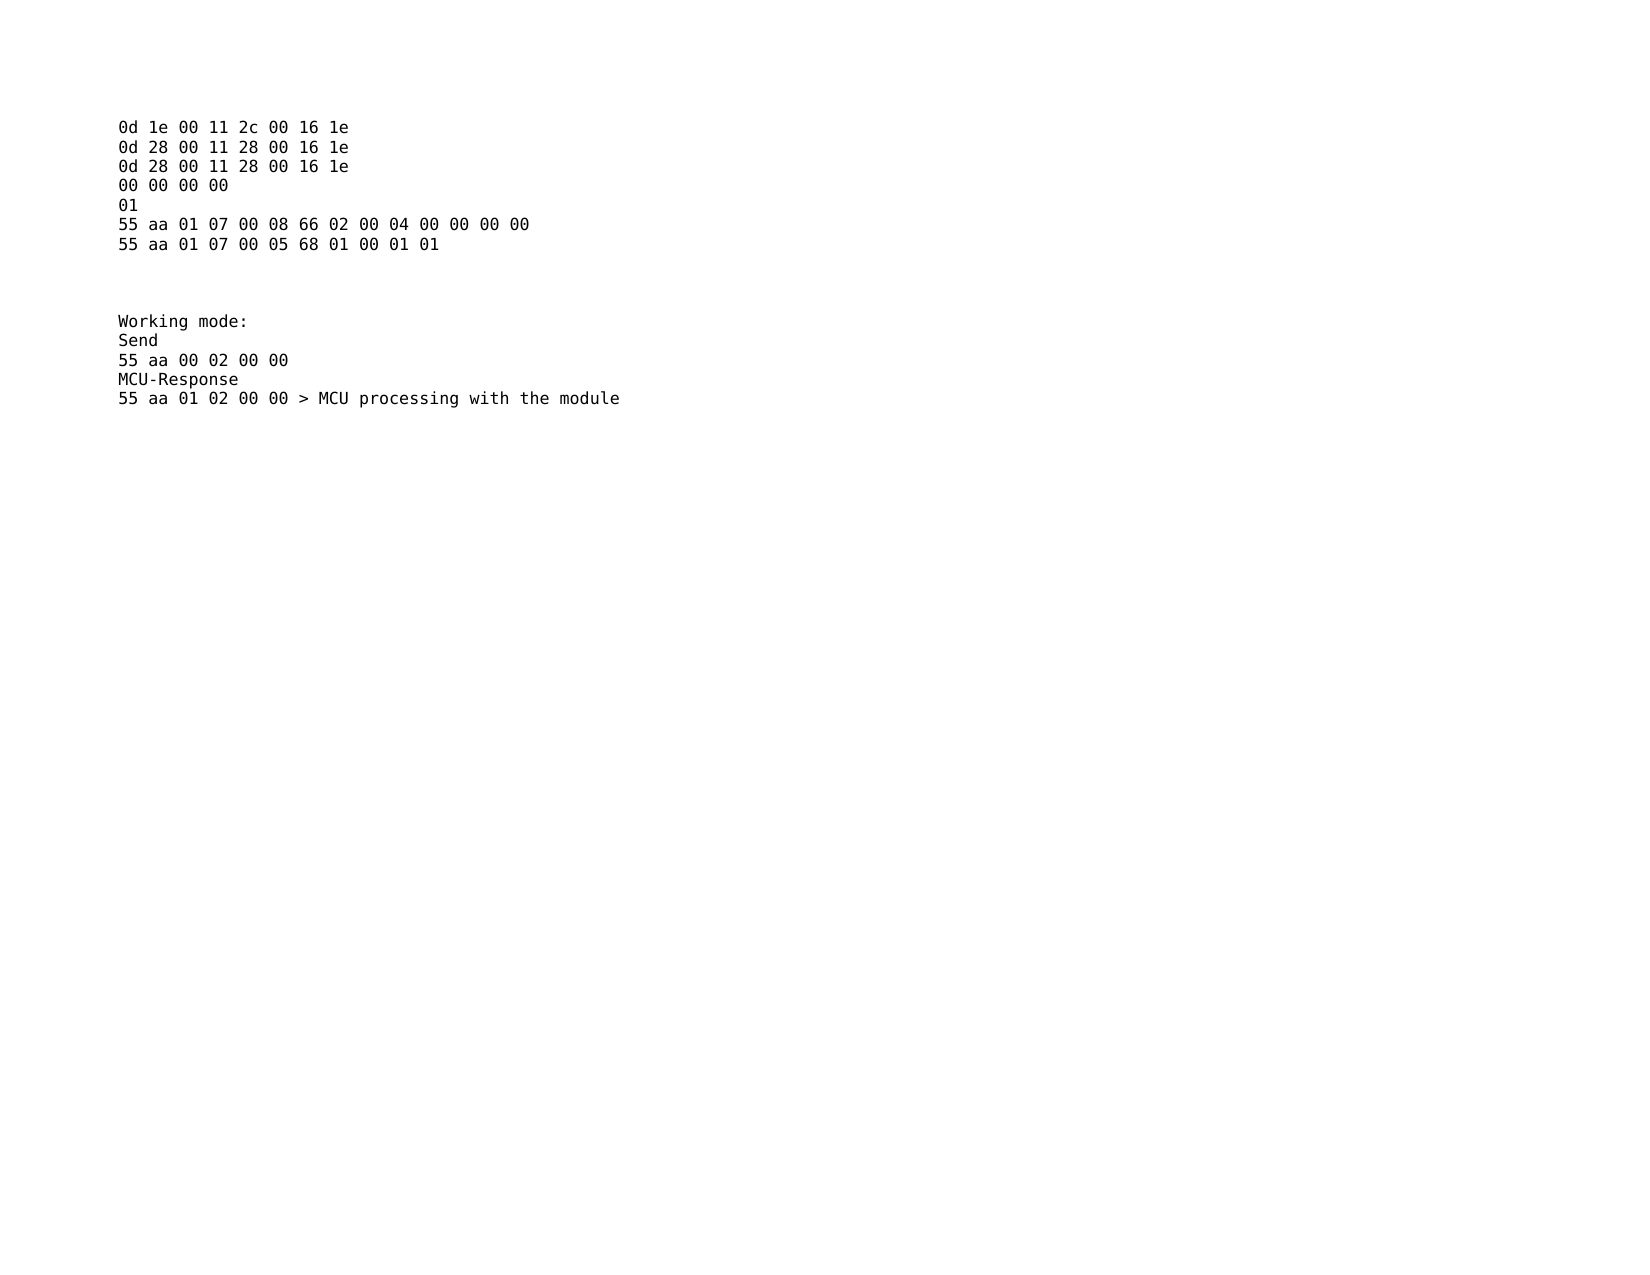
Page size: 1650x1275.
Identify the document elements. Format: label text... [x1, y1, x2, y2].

text 0d 1e 00 11 2c 00 16 1e [118, 118, 1532, 137]
text 55 aa 01 07 00 08 66 02 00 04 00 00 00 00 [118, 215, 1532, 234]
text 55 aa 00 02 00 00 [118, 351, 1532, 370]
text 01 [118, 196, 1532, 215]
text 00 00 00 00 [118, 176, 1532, 196]
text Send [118, 331, 1532, 351]
text 0d 28 00 11 28 00 16 1e [118, 137, 1532, 157]
text 55 aa 01 02 00 00 > MCU processing with the module [118, 389, 1532, 409]
text 55 aa 01 07 00 05 68 01 00 01 01 [118, 234, 1532, 254]
text MCU-Response [118, 370, 1532, 389]
text 0d 28 00 11 28 00 16 1e [118, 157, 1532, 176]
text Working mode: [118, 312, 1532, 331]
